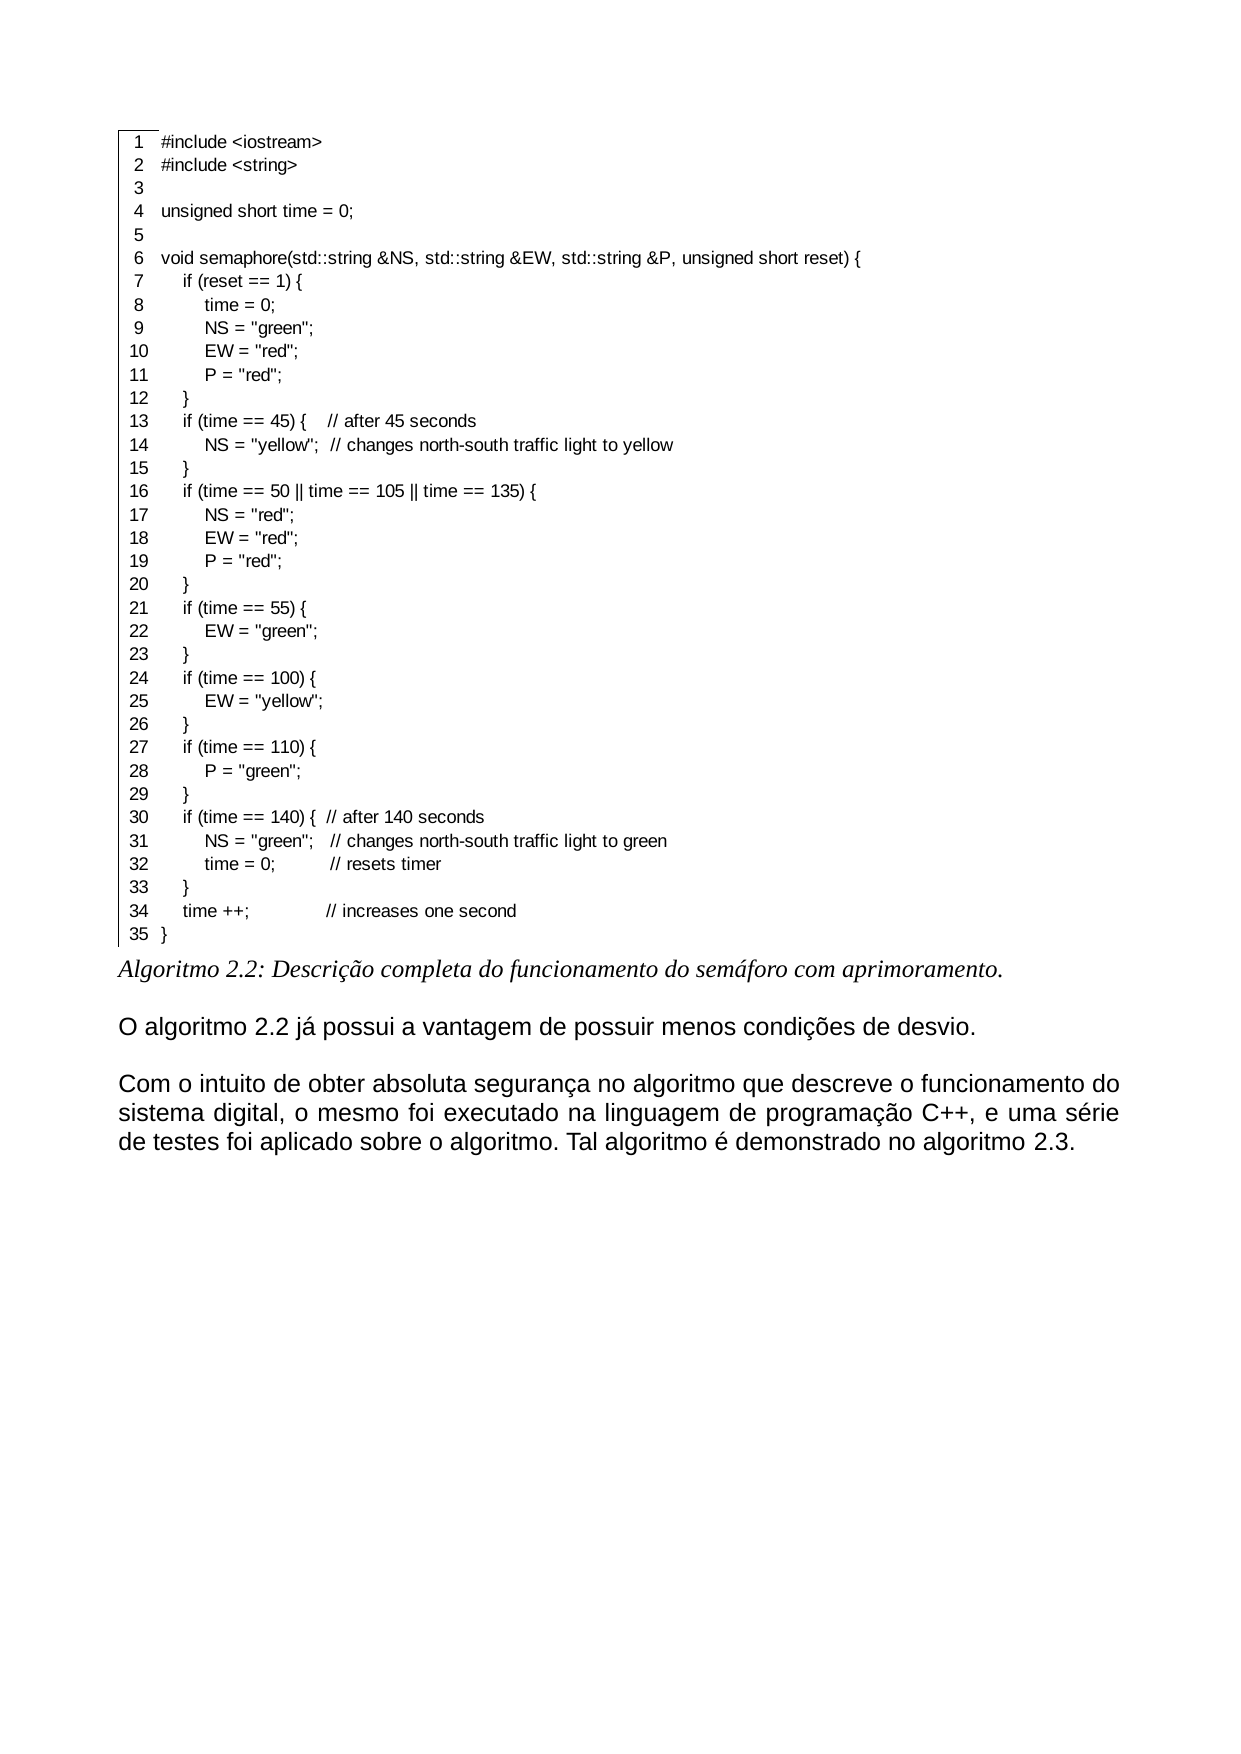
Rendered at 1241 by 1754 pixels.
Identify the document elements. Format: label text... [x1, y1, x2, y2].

text Com o intuito de obter absoluta segurança no algoritmo que descreve o funcionamento do sistema digital, o mesmo foi executado na linguagem de programação C++, e uma série de testes foi aplicado sobre o algoritmo. Tal algoritmo é demonstrado no algoritmo 2.3. [118, 1069, 1122, 1156]
text Algoritmo 2.2: Descrição completa do funcionamento do semáforo com aprimoramento. [118, 131, 1122, 983]
text O algoritmo 2.2 já possui a vantagem de possuir menos condições de desvio. [118, 1012, 1122, 1041]
